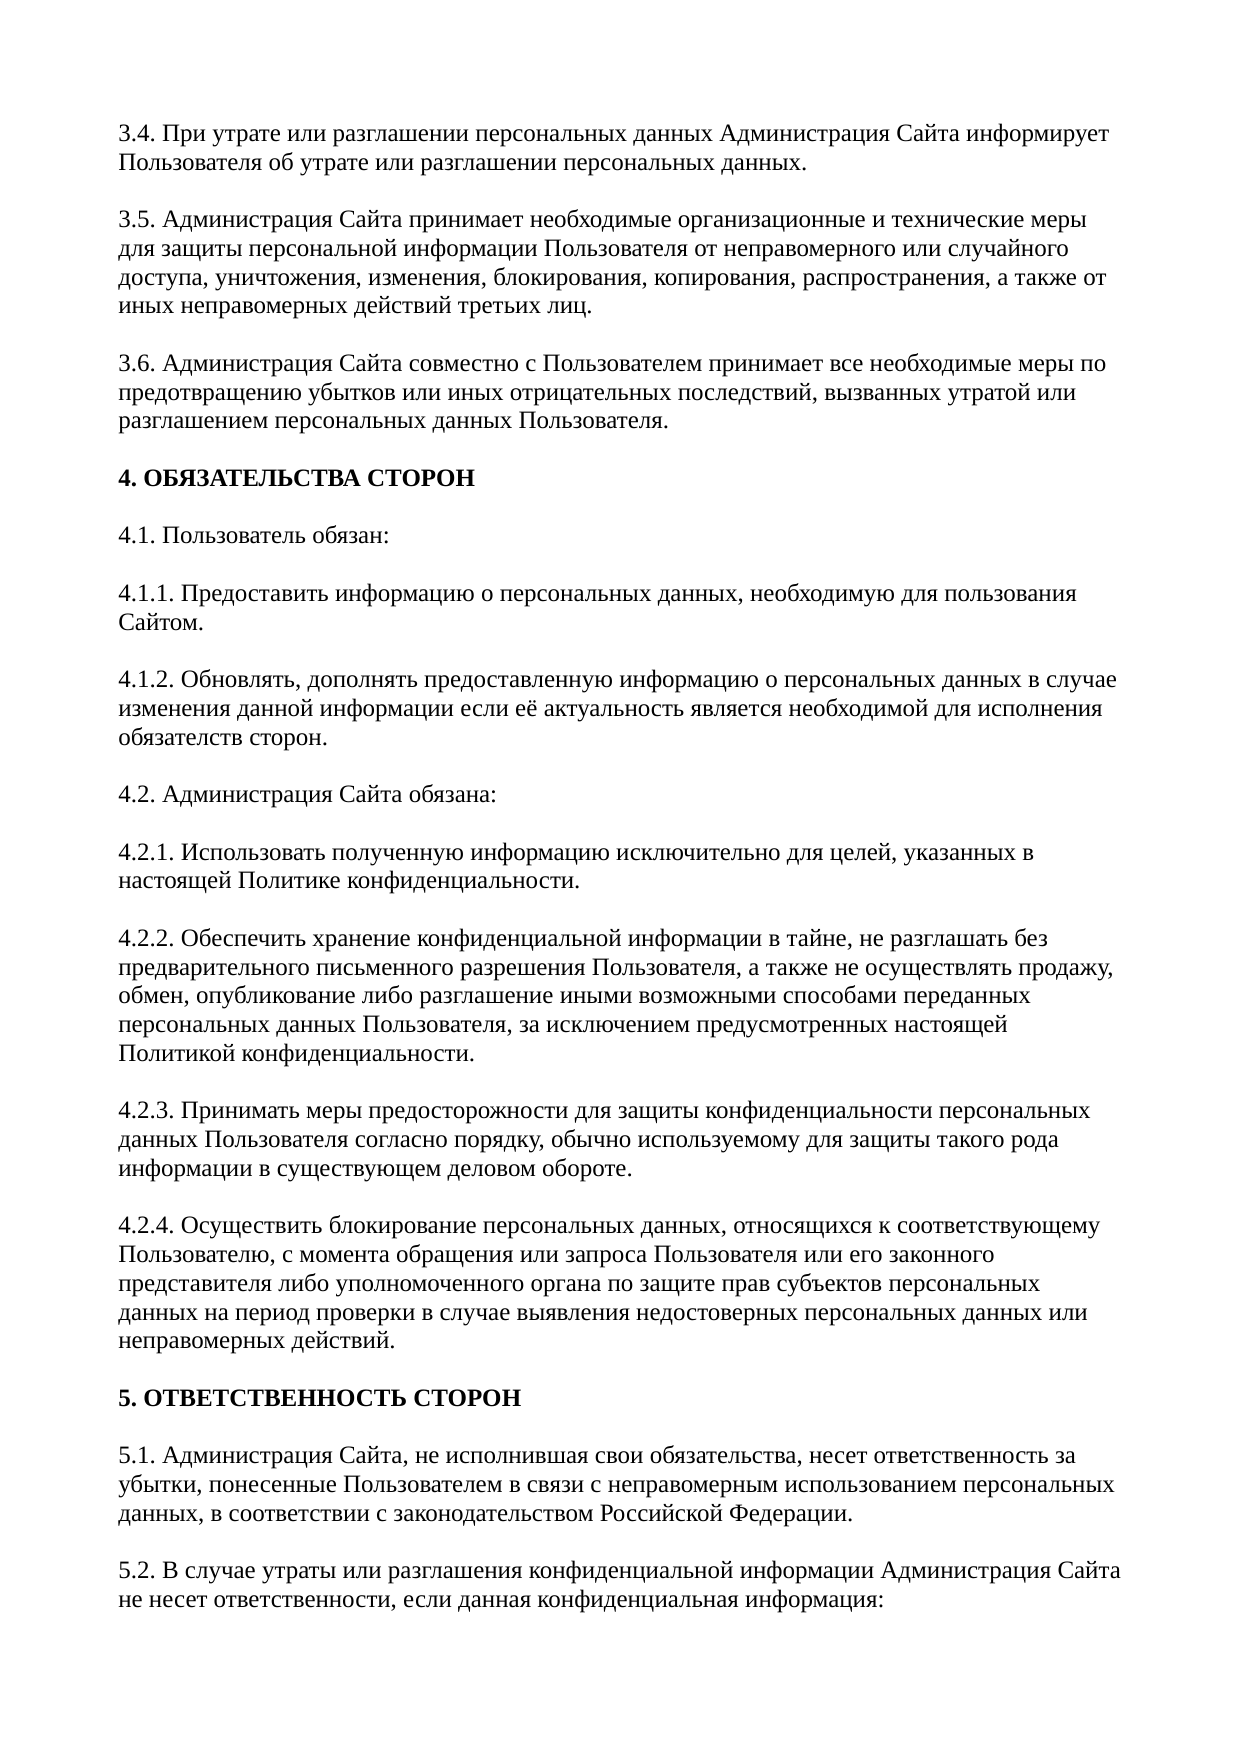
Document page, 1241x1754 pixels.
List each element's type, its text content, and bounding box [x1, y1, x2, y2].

text 4.2.4. Осуществить блокирование персональных данных, относящихся к соответствующему Пользователю, с момента обращения или запроса Пользователя или его законного представителя либо уполномоченного органа по защите прав субъектов персональных данных на период проверки в случае выявления недостоверных персональных данных или неправомерных действий. [118, 1211, 1122, 1354]
text 4. ОБЯЗАТЕЛЬСТВА СТОРОН [118, 463, 1122, 492]
text 5.2. В случае утраты или разглашения конфиденциальной информации Администрация Сайта не несет ответственности, если данная конфиденциальная информация: [118, 1556, 1122, 1613]
text 4.1.1. Предоставить информацию о персональных данных, необходимую для пользования Сайтом. [118, 578, 1122, 636]
text 3.6. Администрация Сайта совместно с Пользователем принимает все необходимые меры по предотвращению убытков или иных отрицательных последствий, вызванных утратой или разглашением персональных данных Пользователя. [118, 348, 1122, 434]
text 5.1. Администрация Сайта, не исполнившая свои обязательства, несет ответственность за убытки, понесенные Пользователем в связи с неправомерным использованием персональных данных, в соответствии с законодательством Российской Федерации. [118, 1441, 1122, 1527]
text 4.2. Администрация Сайта обязана: [118, 779, 1122, 808]
text 5. ОТВЕТСТВЕННОСТЬ СТОРОН [118, 1383, 1122, 1412]
text 4.2.1. Использовать полученную информацию исключительно для целей, указанных в настоящей Политике конфиденциальности. [118, 837, 1122, 894]
text 4.2.3. Принимать меры предосторожности для защиты конфиденциальности персональных данных Пользователя согласно порядку, обычно используемому для защиты такого рода информации в существующем деловом обороте. [118, 1096, 1122, 1182]
text 3.5. Администрация Сайта принимает необходимые организационные и технические меры для защиты персональной информации Пользователя от неправомерного или случайного доступа, уничтожения, изменения, блокирования, копирования, распространения, а также от иных неправомерных действий третьих лиц. [118, 204, 1122, 319]
text 4.2.2. Обеспечить хранение конфиденциальной информации в тайне, не разглашать без предварительного письменного разрешения Пользователя, а также не осуществлять продажу, обмен, опубликование либо разглашение иными возможными способами переданных персональных данных Пользователя, за исключением предусмотренных настоящей Политикой конфиденциальности. [118, 923, 1122, 1067]
text 4.1. Пользователь обязан: [118, 521, 1122, 549]
text 4.1.2. Обновлять, дополнять предоставленную информацию о персональных данных в случае изменения данной информации если её актуальность является необходимой для исполнения обязателств сторон. [118, 664, 1122, 751]
text 3.4. При утрате или разглашении персональных данных Администрация Сайта информирует Пользователя об утрате или разглашении персональных данных. [118, 118, 1122, 176]
